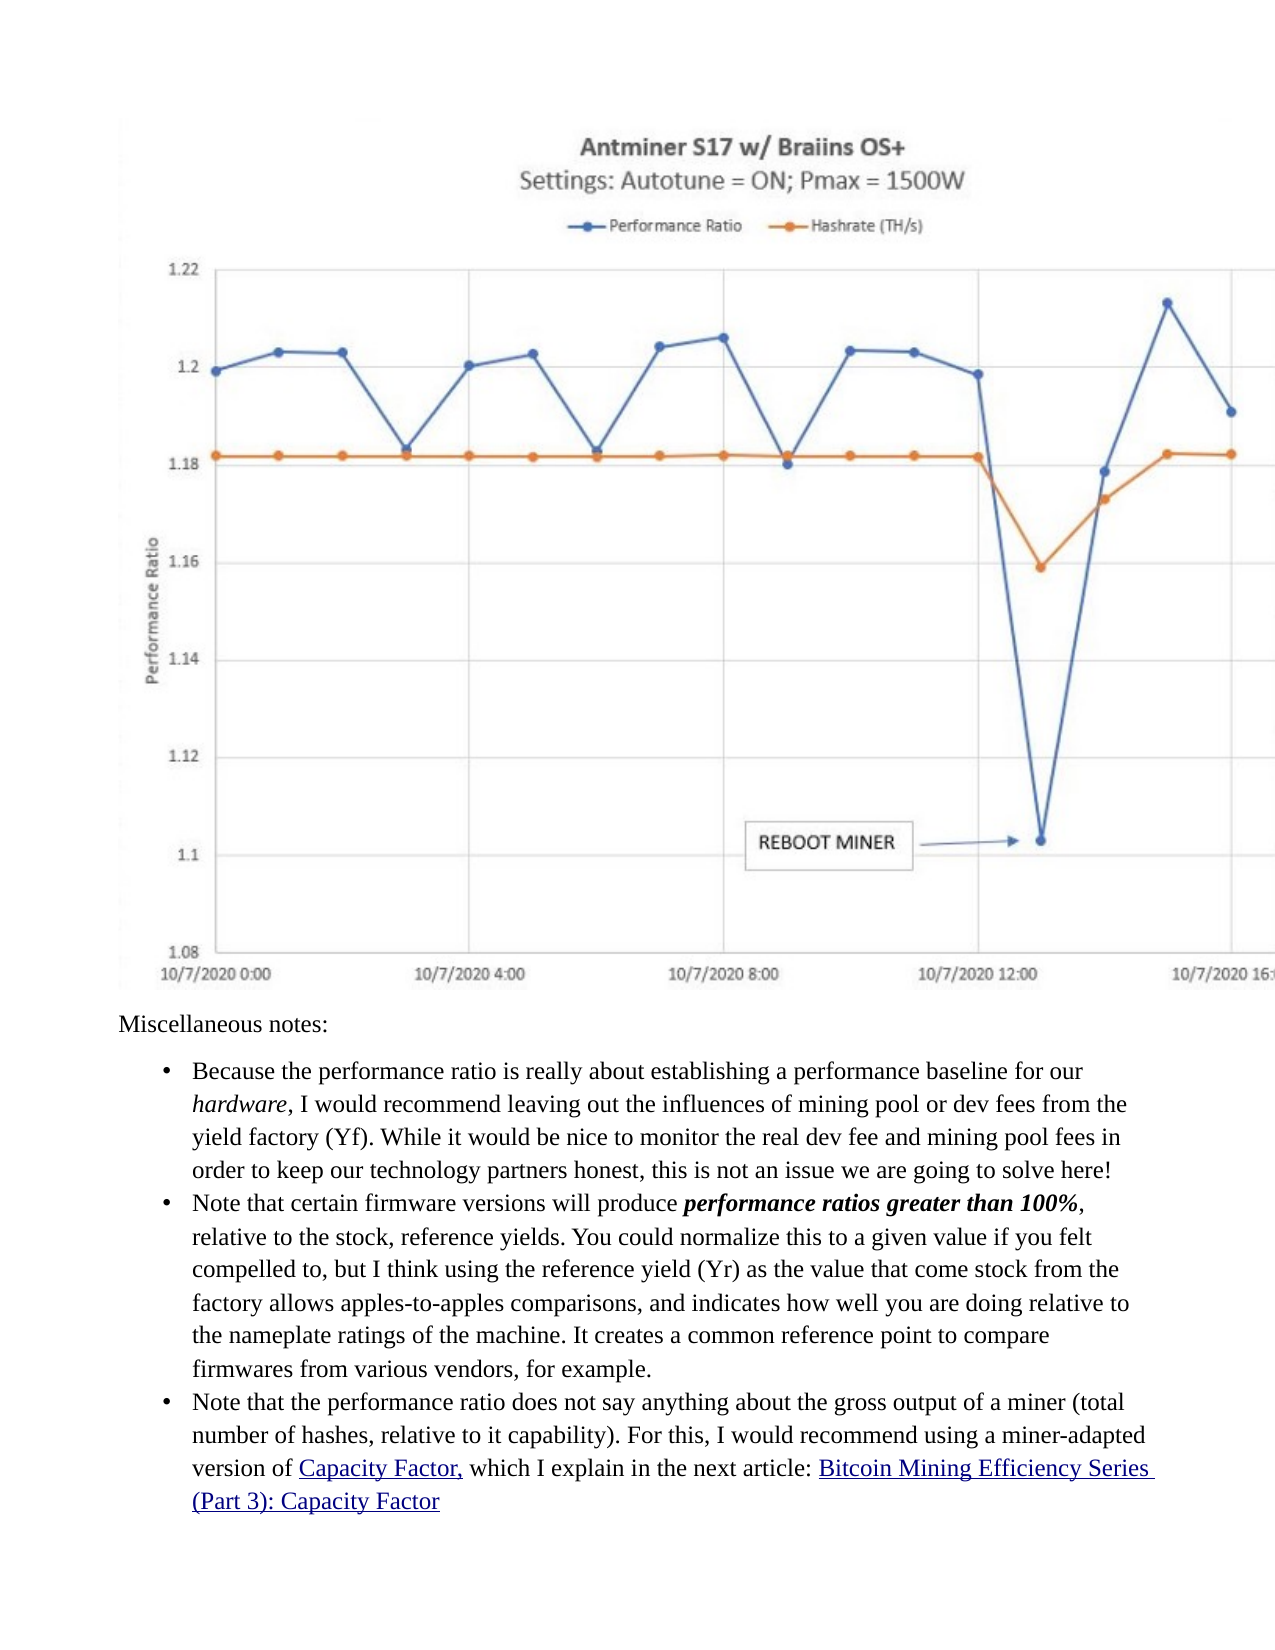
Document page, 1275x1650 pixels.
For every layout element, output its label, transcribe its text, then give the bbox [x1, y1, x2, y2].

picture [118, 118, 1275, 990]
list Because the performance ratio is really about establishing a performance baseline for our hardware, I would recommend leaving out the influences of mining pool or dev fees from the yield factory (Yf). While it would be nice to monitor the real dev fee and mining pool fees in order to keep our technology partners honest, this is not an issue we are going to solve here! [162, 1056, 1157, 1184]
list Note that the performance ratio does not say anything about the gross output of a miner (total number of hashes, relative to it capability). For this, I would recommend using a miner-adapted version of Capacity Factor, which I explain in the next article: Bitcoin Mining Efficiency Series (Part 3): Capacity Factor [162, 1387, 1157, 1514]
list Note that certain firmware versions will produce performance ratios greater than 100%, relative to the stock, reference yields. You could normalize this to a given value if you felt compelled to, but I think using the reference yield (Yr) as the value that come stock from the factory allows apples-to-apples comparisons, and indicates how well you are doing relative to the nameplate ratings of the machine. It creates a common reference point to compare firmwares from various vendors, for example. [162, 1188, 1157, 1382]
text Miscellaneous notes: [118, 1009, 1157, 1038]
